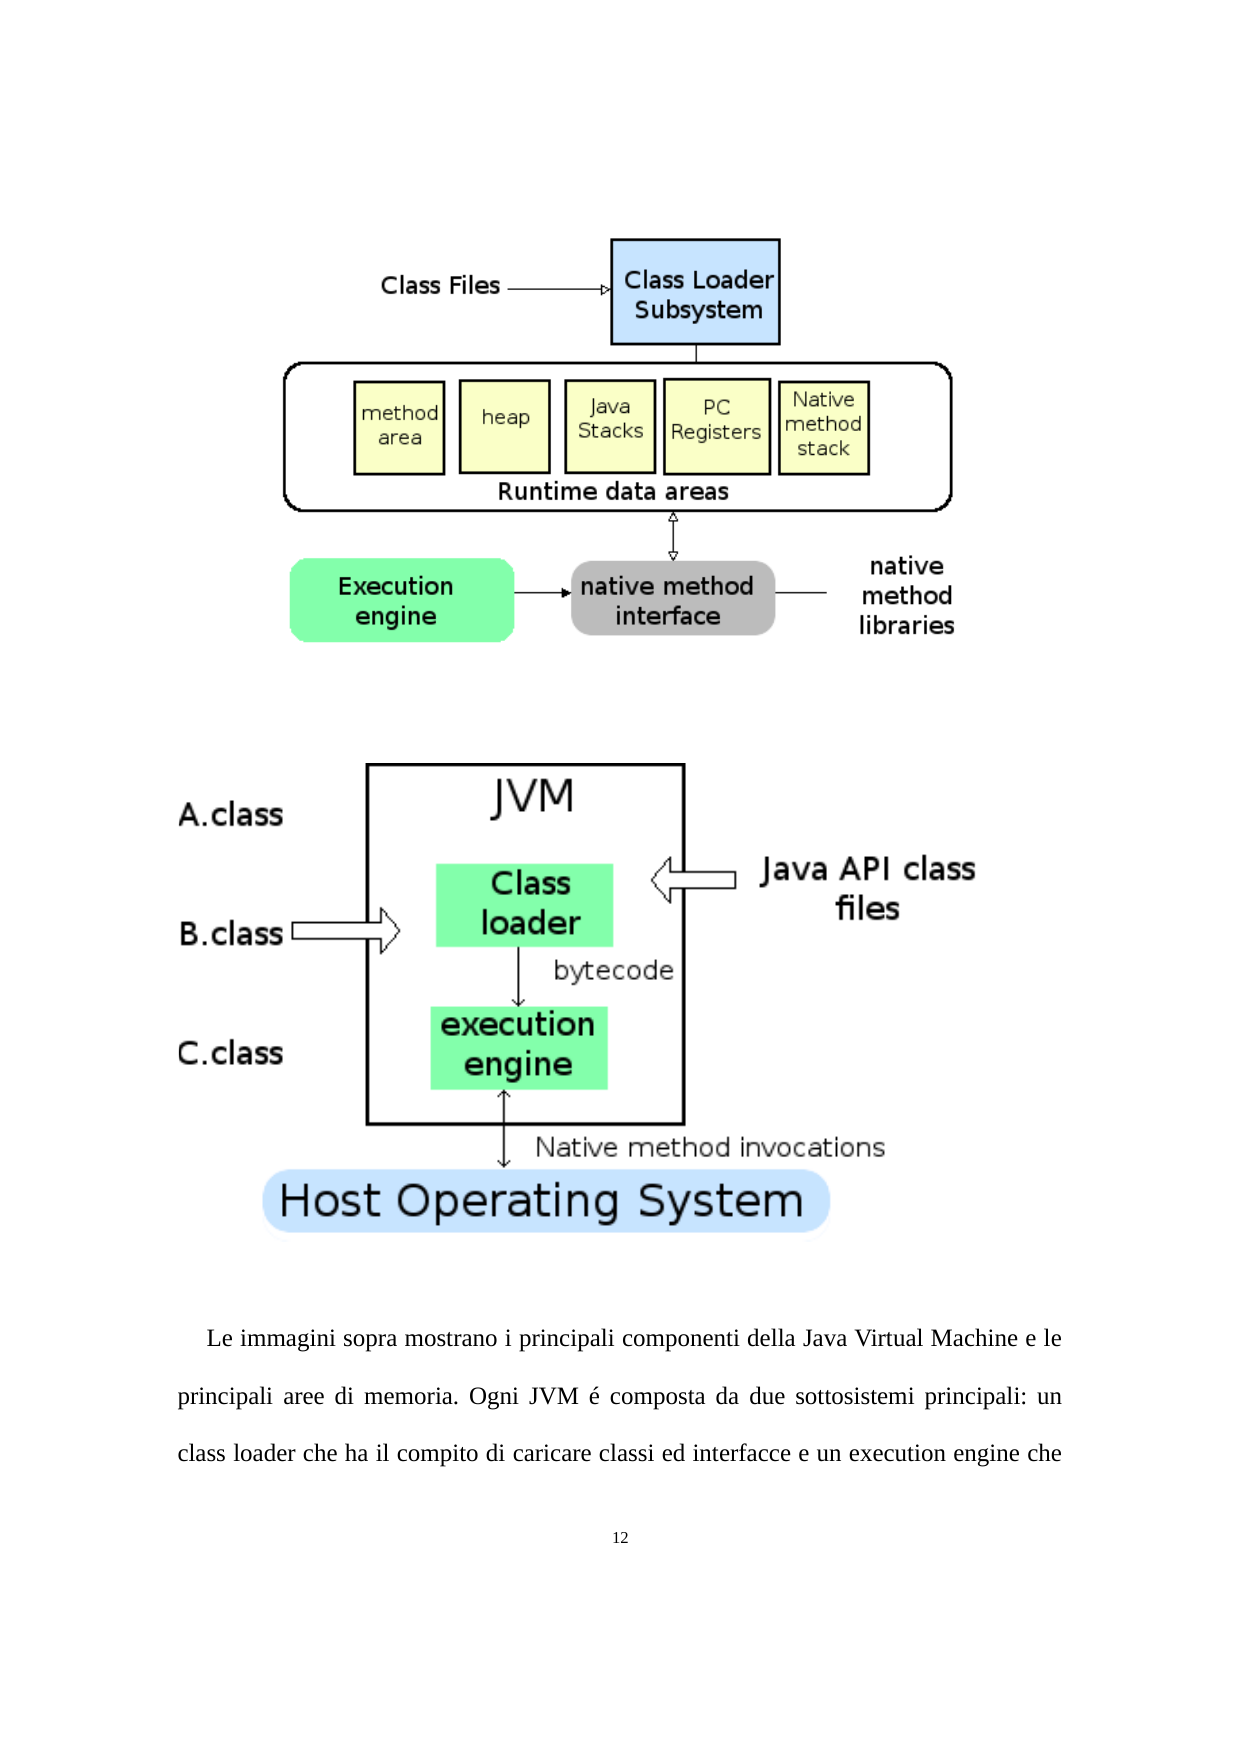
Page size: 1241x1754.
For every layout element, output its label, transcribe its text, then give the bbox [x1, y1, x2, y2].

picture [221, 206, 1019, 725]
picture [178, 763, 977, 1242]
text Le immagini sopra mostrano i principali componenti della Java Virtual Machine e le principali aree di memoria. Ogni JVM é composta da due sottosistemi principali: un class loader che ha il compito di caricare classi ed interfacce e un execution engine che [177, 1323, 1063, 1467]
